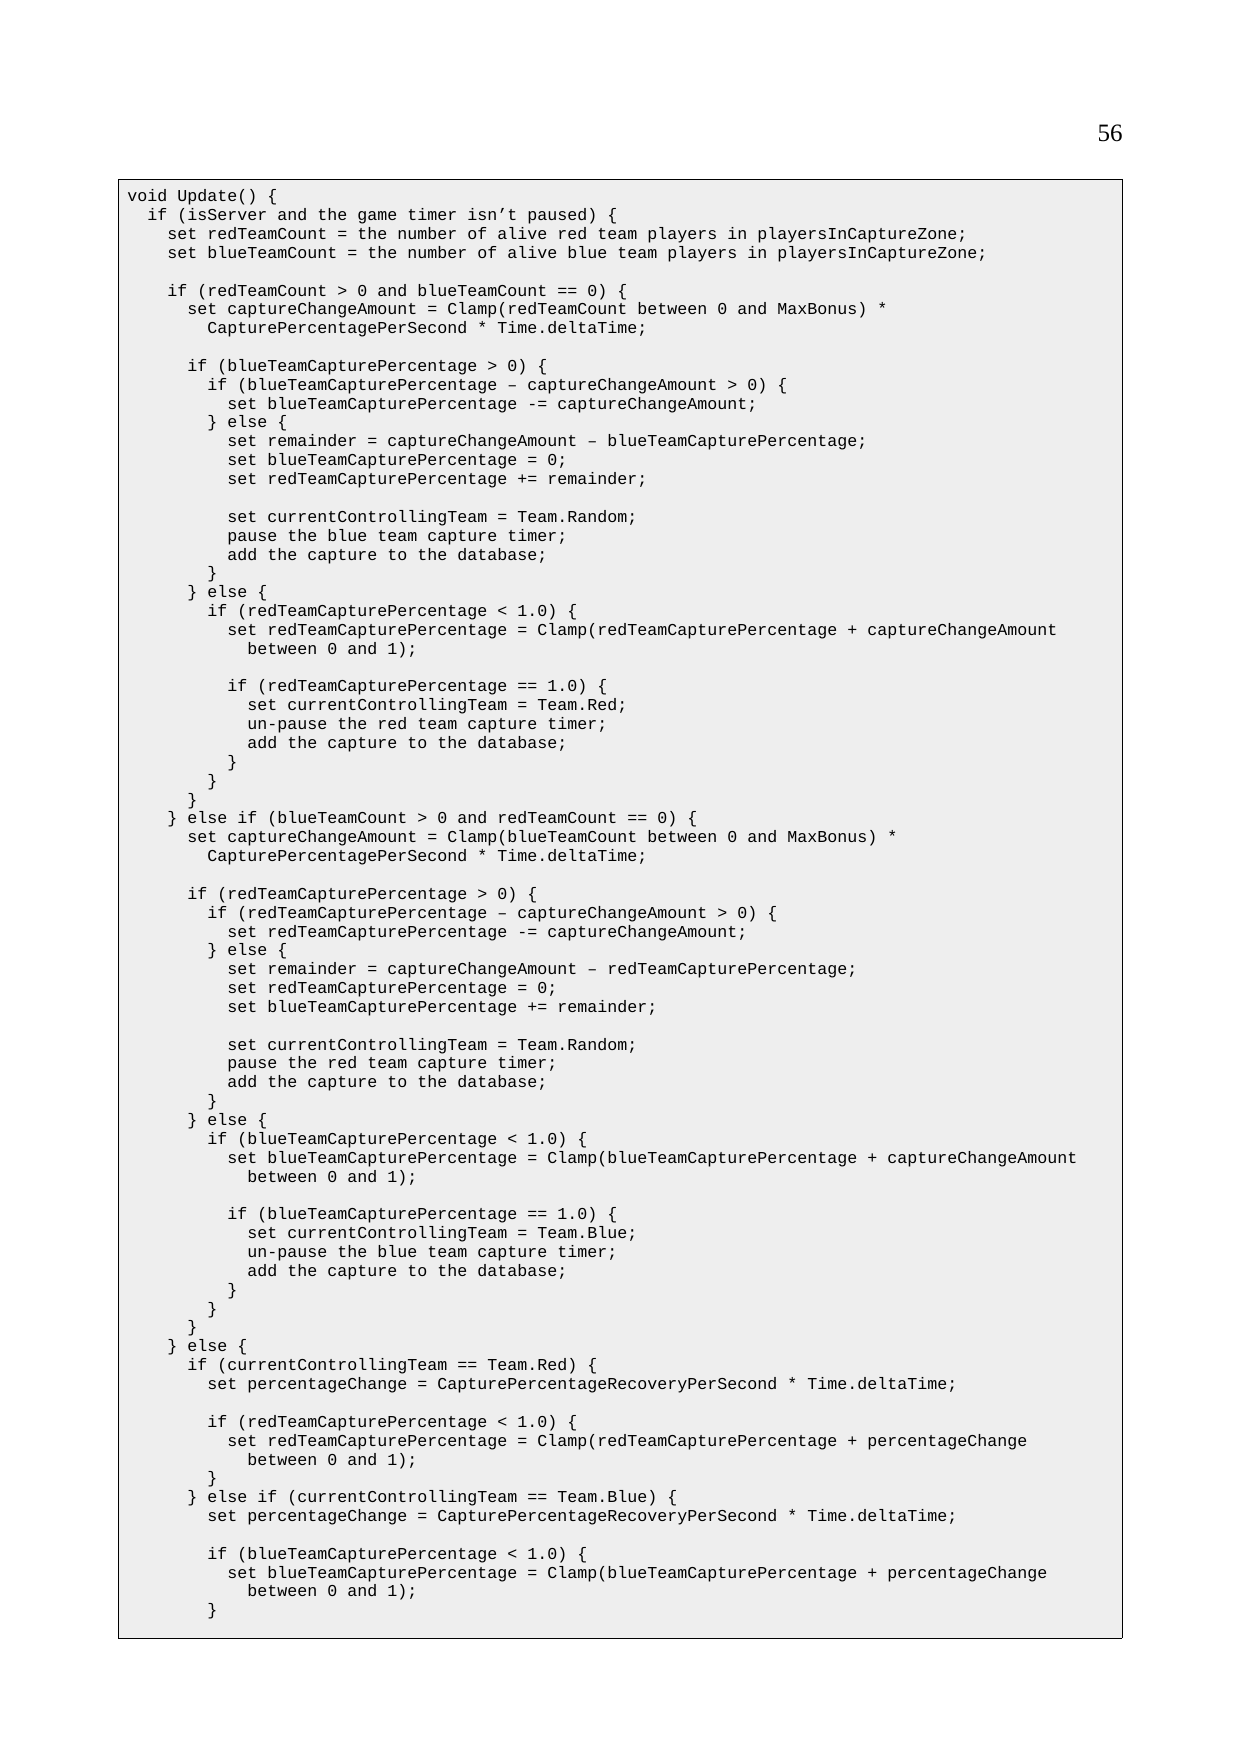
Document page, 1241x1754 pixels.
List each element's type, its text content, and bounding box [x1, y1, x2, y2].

text } [127, 1602, 1113, 1621]
text add the capture to the database; [127, 1262, 1113, 1281]
text set redTeamCapturePercentage += remainder; [127, 471, 1113, 489]
text set currentControllingTeam = Team.Blue; [127, 1225, 1113, 1244]
text set redTeamCount = the number of alive red team players in playersInCaptureZone; [127, 226, 1113, 244]
text set blueTeamCapturePercentage += remainder; [127, 998, 1113, 1017]
text pause the red team capture timer; [127, 1055, 1113, 1074]
text set redTeamCapturePercentage = Clamp(redTeamCapturePercentage + captureChangeAmount [127, 621, 1113, 640]
text set redTeamCapturePercentage = Clamp(redTeamCapturePercentage + percentageChange [127, 1432, 1113, 1451]
text } [127, 772, 1113, 791]
text } [127, 565, 1113, 584]
text between 0 and 1); [127, 1451, 1113, 1470]
text if (redTeamCapturePercentage – captureChangeAmount > 0) { [127, 904, 1113, 923]
text set blueTeamCapturePercentage = 0; [127, 452, 1113, 471]
text } else { [127, 1112, 1113, 1131]
text } [127, 1300, 1113, 1319]
text } [127, 791, 1113, 810]
text set currentControllingTeam = Team.Random; [127, 1036, 1113, 1055]
text set percentageChange = CapturePercentageRecoveryPerSecond * Time.deltaTime; [127, 1376, 1113, 1394]
text } else { [127, 584, 1113, 603]
text void Update() { [127, 188, 1113, 207]
text set redTeamCapturePercentage -= captureChangeAmount; [127, 923, 1113, 942]
text set redTeamCapturePercentage = 0; [127, 980, 1113, 998]
text set captureChangeAmount = Clamp(blueTeamCount between 0 and MaxBonus) * [127, 829, 1113, 848]
text } [127, 1319, 1113, 1338]
text } else { [127, 414, 1113, 433]
text set blueTeamCapturePercentage = Clamp(blueTeamCapturePercentage + percentageChange [127, 1564, 1113, 1583]
text } [127, 1470, 1113, 1489]
text if (blueTeamCapturePercentage < 1.0) { [127, 1131, 1113, 1149]
text } else { [127, 1338, 1113, 1357]
text add the capture to the database; [127, 1074, 1113, 1093]
text set remainder = captureChangeAmount – redTeamCapturePercentage; [127, 961, 1113, 980]
text if (blueTeamCapturePercentage == 1.0) { [127, 1206, 1113, 1225]
text CapturePercentagePerSecond * Time.deltaTime; [127, 320, 1113, 339]
text un-pause the red team capture timer; [127, 716, 1113, 734]
text set captureChangeAmount = Clamp(redTeamCount between 0 and MaxBonus) * [127, 301, 1113, 320]
text } else if (blueTeamCount > 0 and redTeamCount == 0) { [127, 810, 1113, 829]
text if (redTeamCapturePercentage < 1.0) { [127, 603, 1113, 621]
text if (redTeamCapturePercentage == 1.0) { [127, 678, 1113, 697]
text between 0 and 1); [127, 1583, 1113, 1602]
text set remainder = captureChangeAmount – blueTeamCapturePercentage; [127, 433, 1113, 452]
text set blueTeamCapturePercentage -= captureChangeAmount; [127, 395, 1113, 414]
text if (currentControllingTeam == Team.Red) { [127, 1357, 1113, 1376]
text set blueTeamCapturePercentage = Clamp(blueTeamCapturePercentage + captureChangeAmount [127, 1149, 1113, 1168]
text if (redTeamCount > 0 and blueTeamCount == 0) { [127, 282, 1113, 301]
text if (redTeamCapturePercentage > 0) { [127, 885, 1113, 904]
text set currentControllingTeam = Team.Red; [127, 697, 1113, 716]
text set percentageChange = CapturePercentageRecoveryPerSecond * Time.deltaTime; [127, 1508, 1113, 1526]
text } else { [127, 942, 1113, 961]
text un-pause the blue team capture timer; [127, 1244, 1113, 1262]
text } [127, 1093, 1113, 1112]
text between 0 and 1); [127, 1168, 1113, 1187]
text set currentControllingTeam = Team.Random; [127, 508, 1113, 527]
text add the capture to the database; [127, 546, 1113, 565]
text add the capture to the database; [127, 734, 1113, 753]
text if (redTeamCapturePercentage < 1.0) { [127, 1413, 1113, 1432]
text } else if (currentControllingTeam == Team.Blue) { [127, 1489, 1113, 1508]
text if (blueTeamCapturePercentage > 0) { [127, 357, 1113, 376]
text if (isServer and the game timer isn’t paused) { [127, 207, 1113, 226]
text } [127, 1281, 1113, 1300]
text CapturePercentagePerSecond * Time.deltaTime; [127, 848, 1113, 867]
text } [127, 753, 1113, 772]
text if (blueTeamCapturePercentage < 1.0) { [127, 1545, 1113, 1564]
text if (blueTeamCapturePercentage – captureChangeAmount > 0) { [127, 376, 1113, 395]
text between 0 and 1); [127, 640, 1113, 659]
text set blueTeamCount = the number of alive blue team players in playersInCaptureZone; [127, 244, 1113, 263]
text pause the blue team capture timer; [127, 527, 1113, 546]
